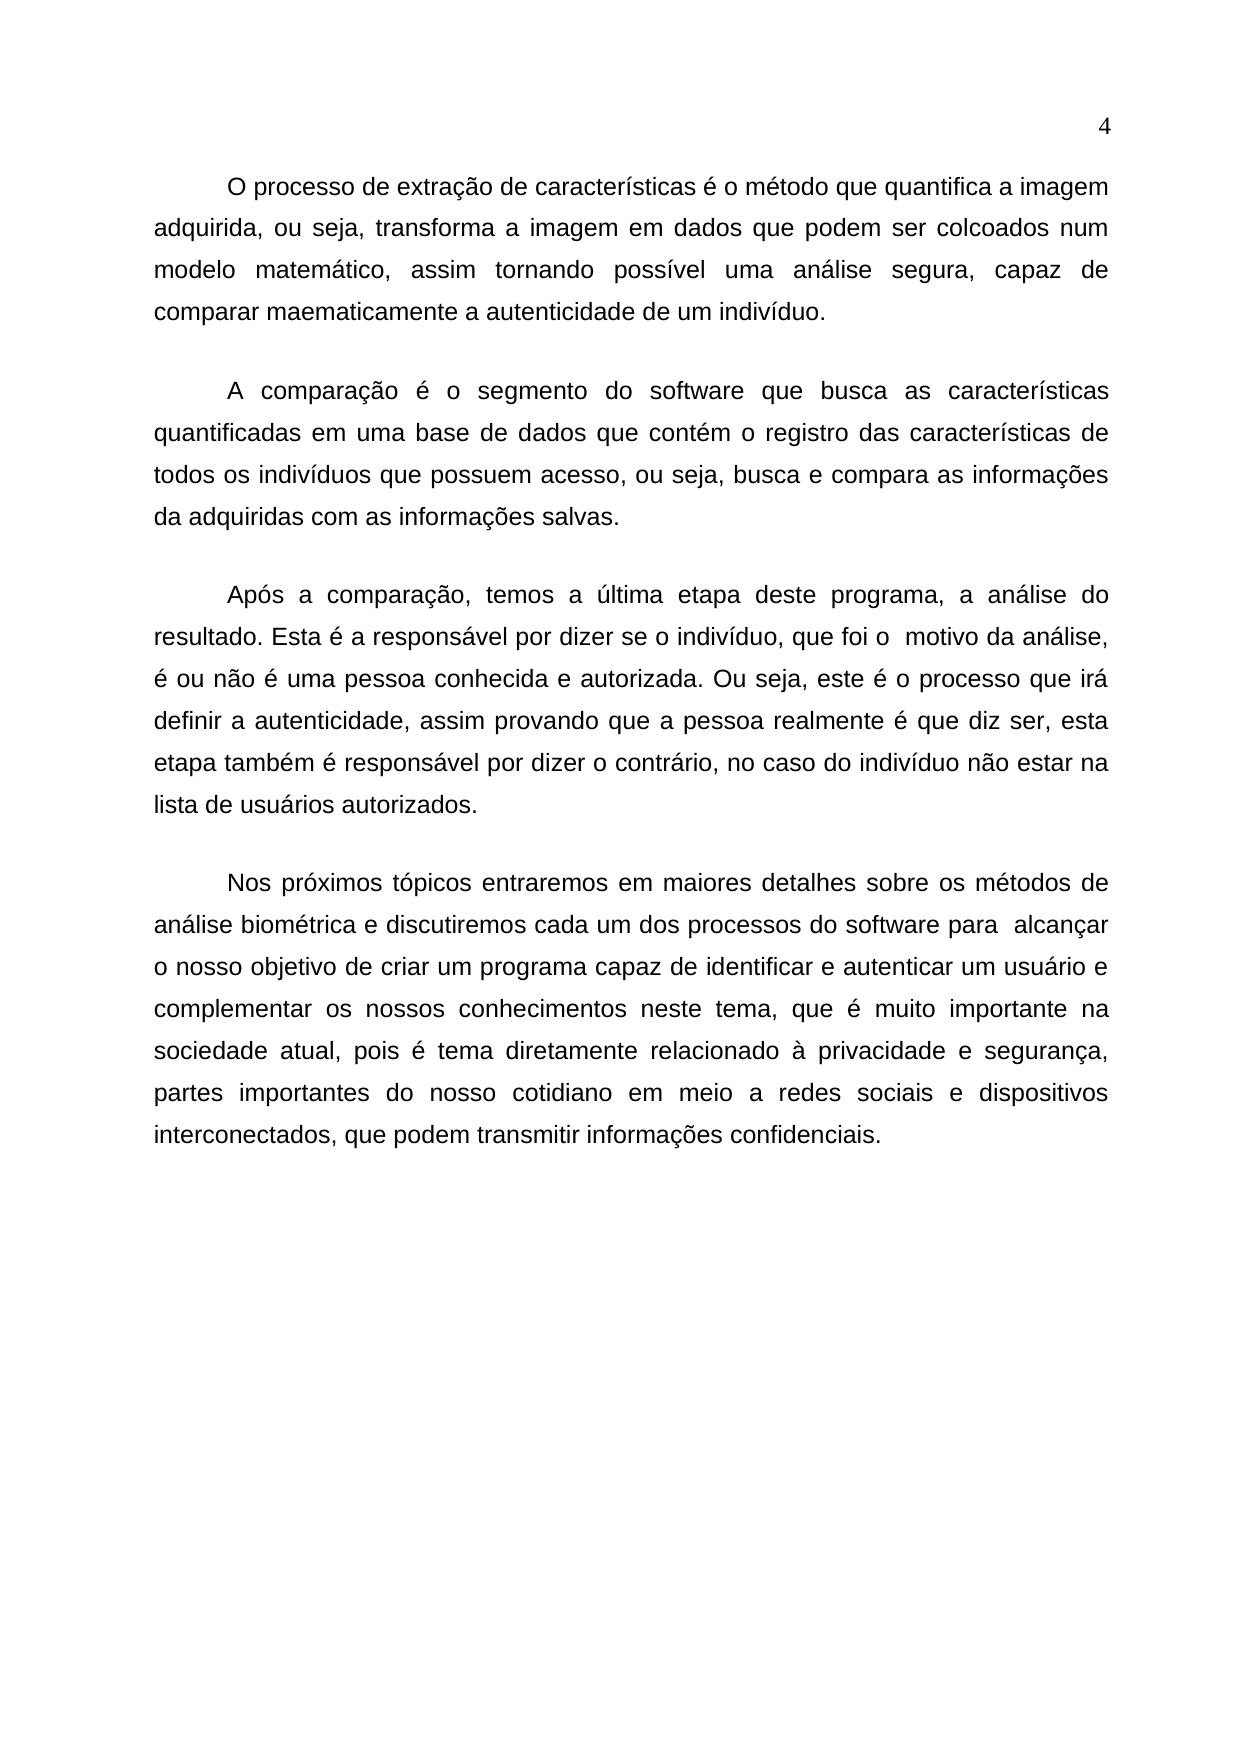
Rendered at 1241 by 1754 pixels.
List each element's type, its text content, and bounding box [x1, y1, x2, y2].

text Nos próximos tópicos entraremos em maiores detalhes sobre os métodos de análise biométrica e discutiremos cada um dos processos do software para alcançar o nosso objetivo de criar um programa capaz de identificar e autenticar um usuário e complementar os nossos conhecimentos neste tema, que é muito importante na sociedade atual, pois é tema diretamente relacionado à privacidade e segurança, partes importantes do nosso cotidiano em meio a redes sociais e dispositivos interconectados, que podem transmitir informações confidenciais. [153, 869, 1111, 1148]
text O processo de extração de características é o método que quantifica a imagem adquirida, ou seja, transforma a imagem em dados que podem ser colcoados num modelo matemático, assim tornando possível uma análise segura, capaz de comparar maematicamente a autenticidade de um indivíduo. [153, 172, 1111, 326]
text Após a comparação, temos a última etapa deste programa, a análise do resultado. Esta é a responsável por dizer se o indivíduo, que foi o motivo da análise, é ou não é uma pessoa conhecida e autorizada. Ou seja, este é o processo que irá definir a autenticidade, assim provando que a pessoa realmente é que diz ser, esta etapa também é responsável por dizer o contrário, no caso do indivíduo não estar na lista de usuários autorizados. [153, 581, 1111, 818]
text A comparação é o segmento do software que busca as características quantificadas em uma base de dados que contém o registro das características de todos os indivíduos que possuem acesso, ou seja, busca e compara as informações da adquiridas com as informações salvas. [153, 376, 1111, 530]
